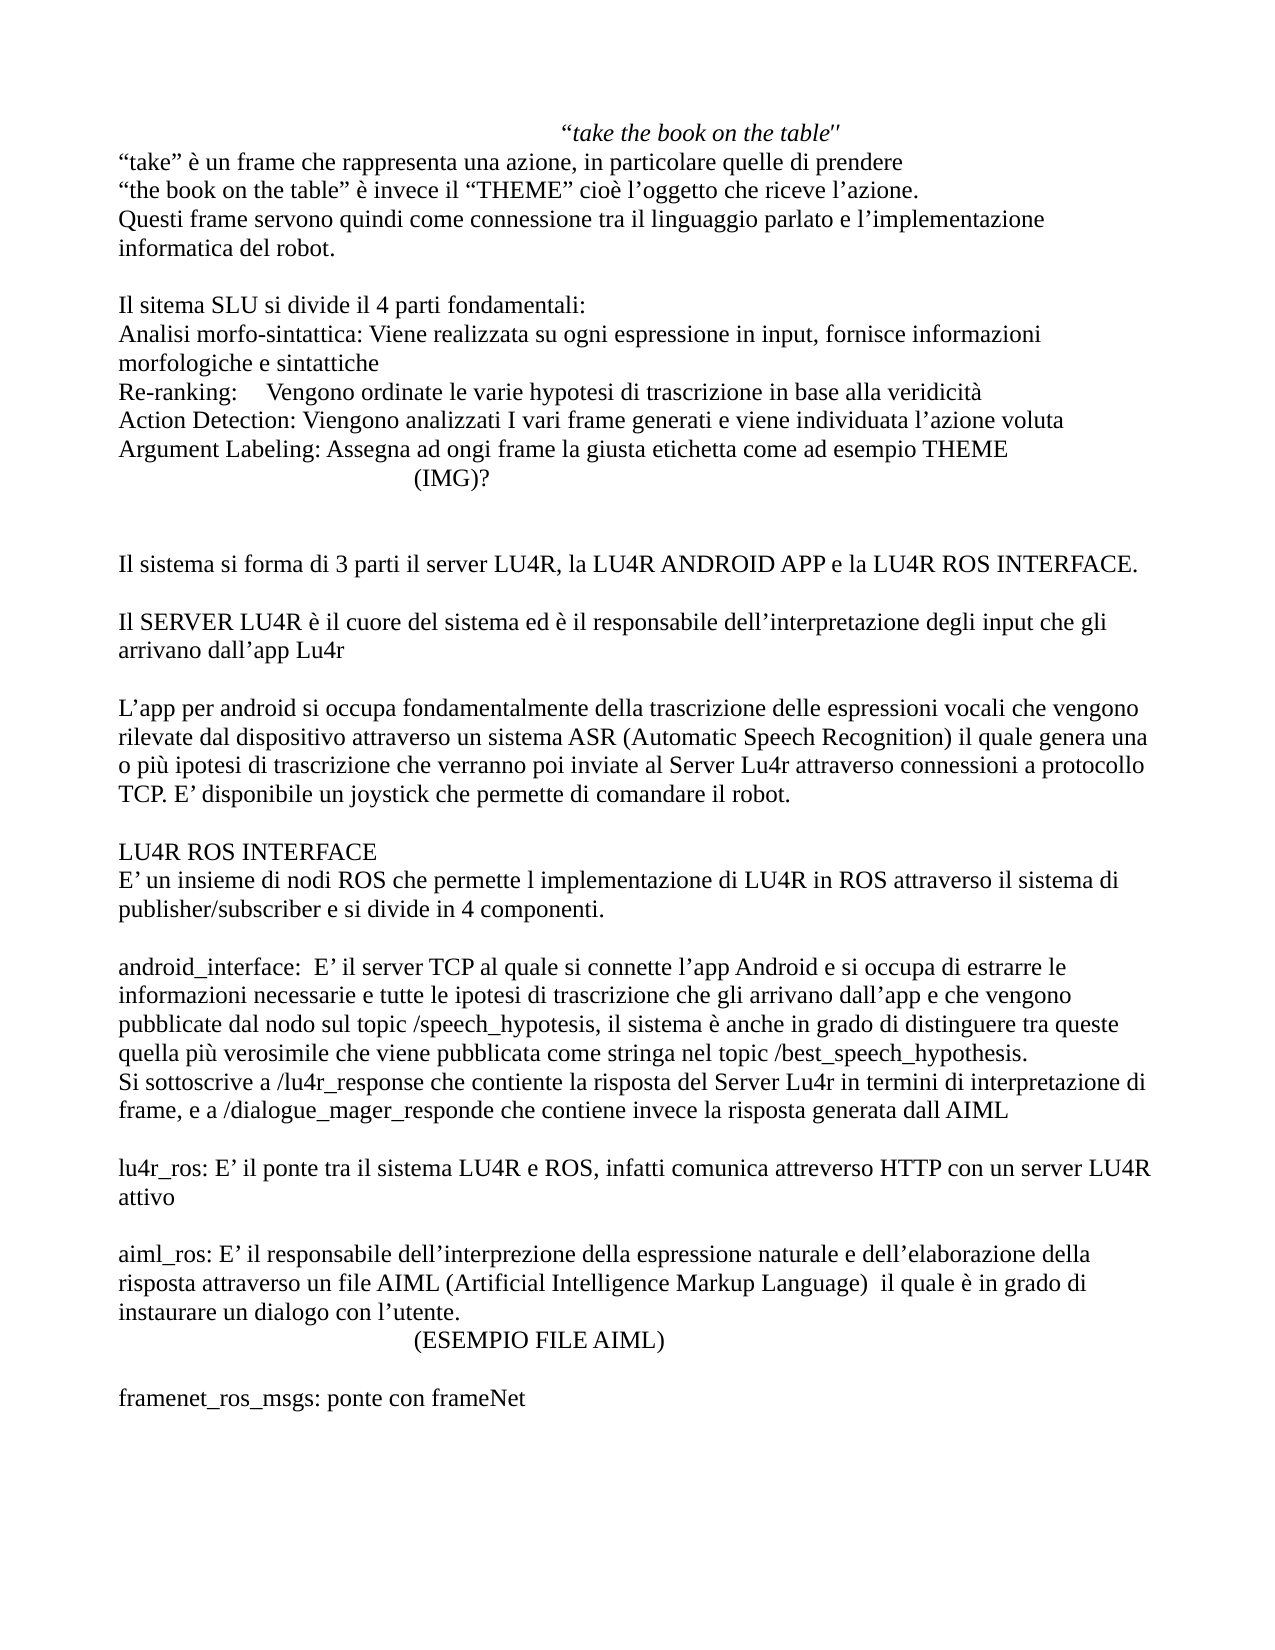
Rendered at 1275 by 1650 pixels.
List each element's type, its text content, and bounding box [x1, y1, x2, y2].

text Action Detection: Viengono analizzati I vari frame generati e viene individuata l’azione voluta [118, 406, 1157, 434]
text Questi frame servono quindi come connessione tra il linguaggio parlato e l’implementazione informatica del robot. [118, 204, 1157, 262]
text Il sistema si forma di 3 parti il server LU4R, la LU4R ANDROID APP e la LU4R ROS INTERFACE. [118, 549, 1157, 578]
text E’ un insieme di nodi ROS che permette l implementazione di LU4R in ROS attraverso il sistema di publisher/subscriber e si divide in 4 componenti. [118, 866, 1157, 923]
text “take” è un frame che rappresenta una azione, in particolare quelle di prendere [118, 147, 1157, 176]
text Il sitema SLU si divide il 4 parti fondamentali: [118, 291, 1157, 319]
text lu4r_ros: E’ il ponte tra il sistema LU4R e ROS, infatti comunica attreverso HTTP con un server LU4R attivo [118, 1153, 1157, 1211]
text LU4R ROS INTERFACE [118, 837, 1157, 866]
text Analisi morfo-sintattica: Viene realizzata su ogni espressione in input, fornisce informazioni morfologiche e sintattiche [118, 319, 1157, 377]
text Re-ranking: Vengono ordinate le varie hypotesi di trascrizione in base alla veridicità [118, 377, 1157, 406]
text framenet_ros_msgs: ponte con frameNet [118, 1383, 1157, 1412]
text aiml_ros: E’ il responsabile dell’interprezione della espressione naturale e dell’elaborazione della risposta attraverso un file AIML (Artificial Intelligence Markup Language) il quale è in grado di instaurare un dialogo con l’utente. [118, 1239, 1157, 1326]
text (ESEMPIO FILE AIML) [118, 1326, 1157, 1354]
text “the book on the table” è invece il “THEME” cioè l’oggetto che riceve l’azione. [118, 176, 1157, 204]
text (IMG)? [118, 463, 1157, 492]
text Si sottoscrive a /lu4r_response che contiente la risposta del Server Lu4r in termini di interpretazione di frame, e a /dialogue_mager_responde che contiene invece la risposta generata dall AIML [118, 1067, 1157, 1124]
text “take the book on the table′′ [118, 118, 1157, 147]
text Il SERVER LU4R è il cuore del sistema ed è il responsabile dell’interpretazione degli input che gli arrivano dall’app Lu4r [118, 607, 1157, 664]
text L’app per android si occupa fondamentalmente della trascrizione delle espressioni vocali che vengono rilevate dal dispositivo attraverso un sistema ASR (Automatic Speech Recognition) il quale genera una o più ipotesi di trascrizione che verranno poi inviate al Server Lu4r attraverso connessioni a protocollo TCP. E’ disponibile un joystick che permette di comandare il robot. [118, 693, 1157, 808]
text android_interface: E’ il server TCP al quale si connette l’app Android e si occupa di estrarre le informazioni necessarie e tutte le ipotesi di trascrizione che gli arrivano dall’app e che vengono pubblicate dal nodo sul topic /speech_hypotesis, il sistema è anche in grado di distinguere tra queste quella più verosimile che viene pubblicata come stringa nel topic /best_speech_hypothesis. [118, 952, 1157, 1067]
text Argument Labeling: Assegna ad ongi frame la giusta etichetta come ad esempio THEME [118, 434, 1157, 463]
